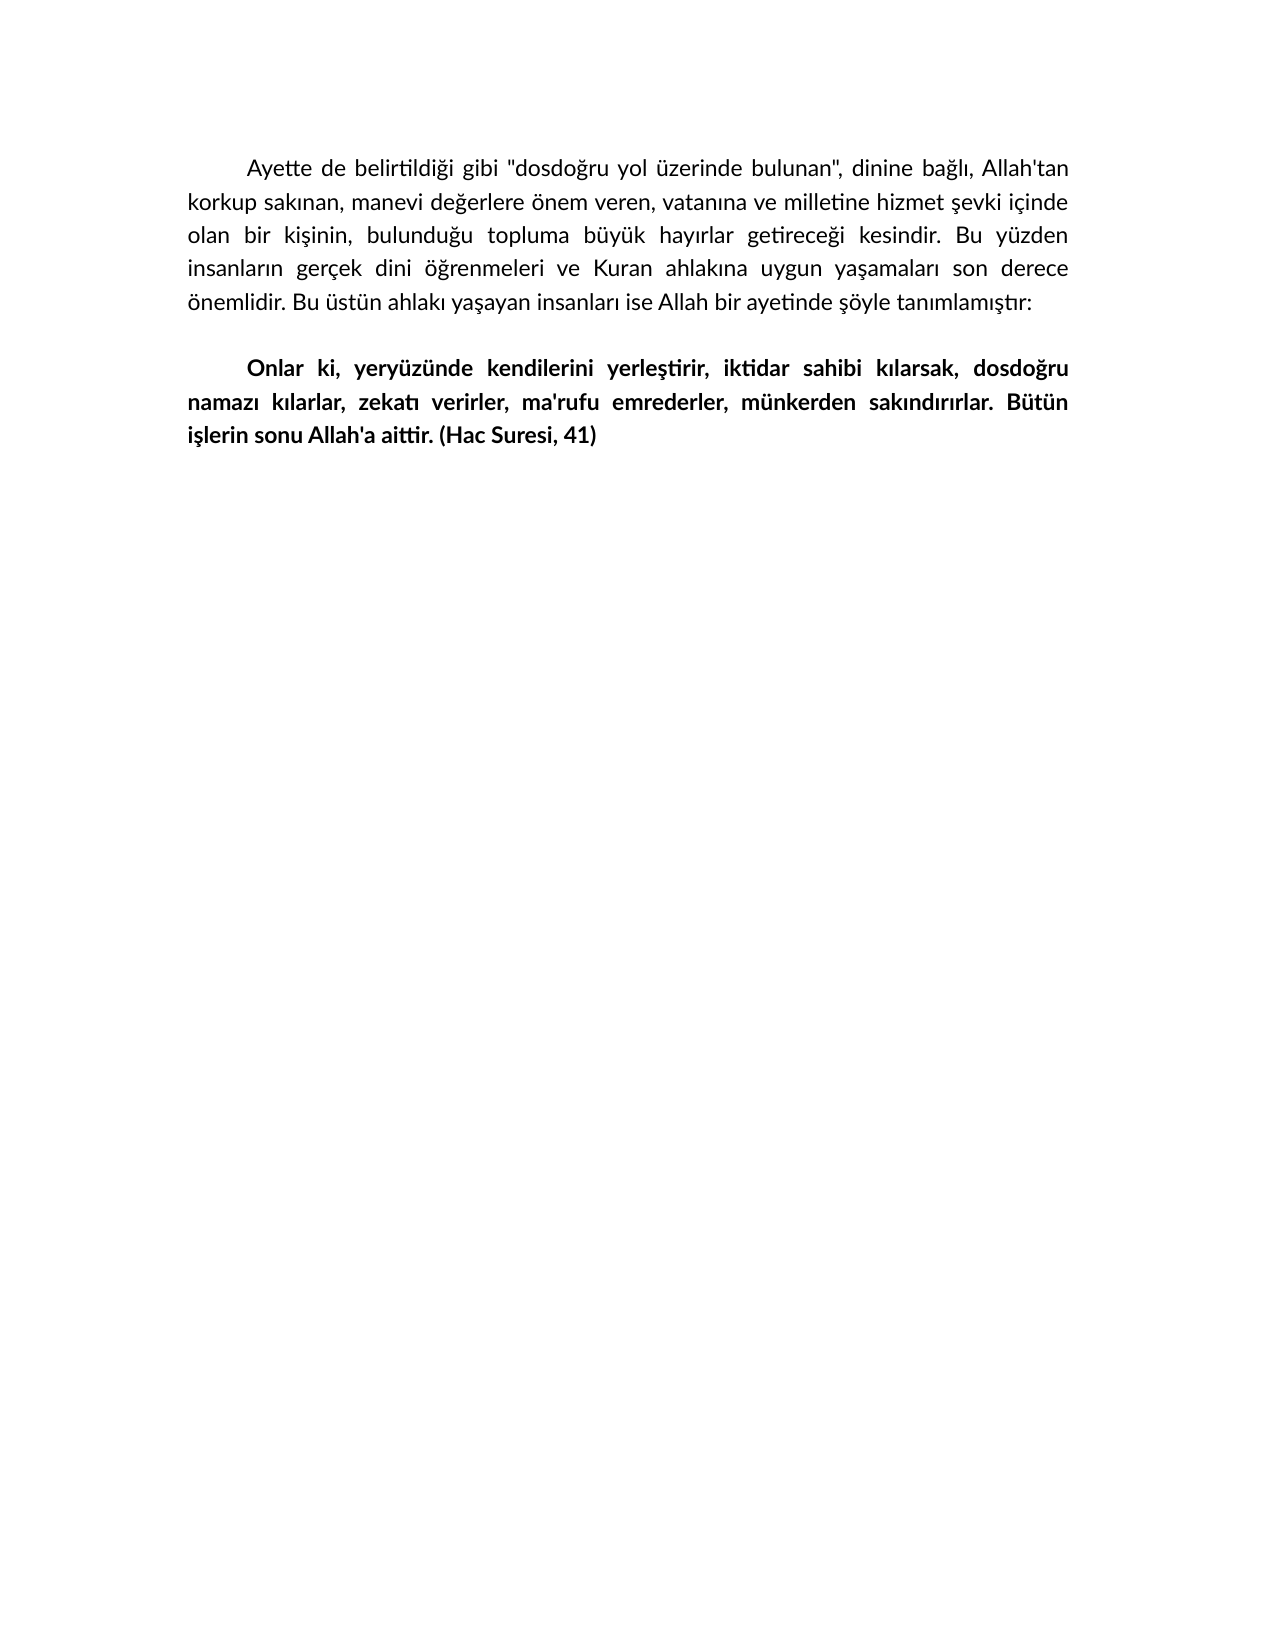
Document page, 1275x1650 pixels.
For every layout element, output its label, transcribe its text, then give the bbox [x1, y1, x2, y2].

text Onlar ki, yeryüzünde kendilerini yerleştirir, iktidar sahibi kılarsak, dosdoğru namazı kılarlar, zekatı verirler, ma'rufu emrederler, münkerden sakındırırlar. Bütün işlerin sonu Allah'a aittir. (Hac Suresi, 41) [187, 350, 1070, 450]
text Ayette de belirtildiği gibi "dosdoğru yol üzerinde bulunan", dinine bağlı, Allah'tan korkup sakınan, manevi değerlere önem veren, vatanına ve milletine hizmet şevki içinde olan bir kişinin, bulunduğu topluma büyük hayırlar getireceği kesindir. Bu yüzden insanların gerçek dini öğrenmeleri ve Kuran ahlakına uygun yaşamaları son derece önemlidir. Bu üstün ahlakı yaşayan insanları ise Allah bir ayetinde şöyle tanımlamıştır: [187, 150, 1070, 317]
